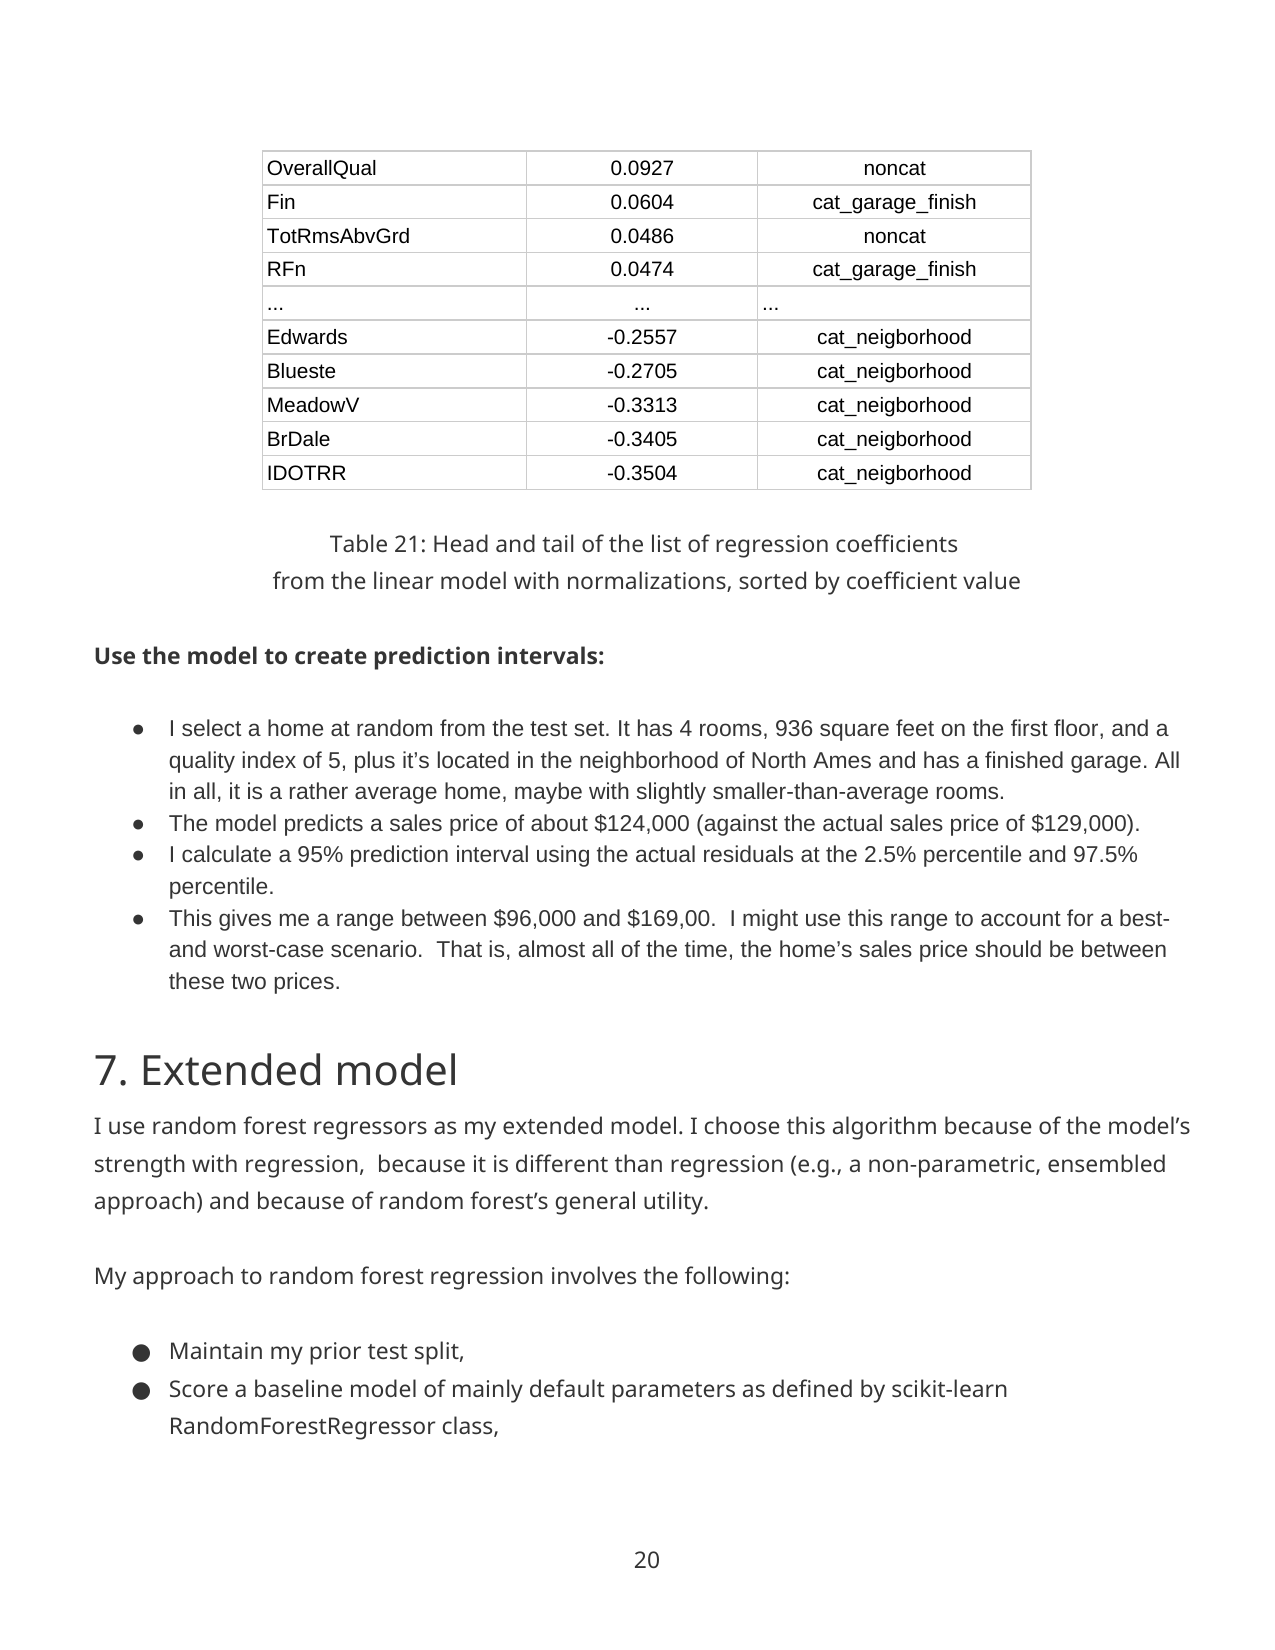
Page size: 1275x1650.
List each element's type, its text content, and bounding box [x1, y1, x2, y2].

list I calculate a 95% prediction interval using the actual residuals at the 2.5% percentile and 97.5% percentile. [131, 841, 1200, 899]
text I use random forest regressors as my extended model. I choose this algorithm because of the model’s strength with regression, because it is different than regression (e.g., a non-parametric, ensembled approach) and because of random forest’s general utility. [94, 1110, 1200, 1216]
table_cell ... [263, 287, 526, 319]
table_cell 0.0604 [527, 186, 757, 218]
table_cell cat_neigborhood [758, 422, 1030, 455]
table_cell cat_neigborhood [758, 456, 1030, 488]
table_cell noncat [758, 152, 1030, 184]
table_cell IDOTRR [263, 456, 526, 488]
table_cell -0.3313 [527, 389, 757, 421]
list Score a baseline model of mainly default parameters as defined by scikit-learn RandomForestRegressor class, [131, 1373, 1200, 1441]
table_cell Fin [263, 186, 526, 218]
text Table 21: Head and tail of the list of regression coefficients from the linear model with normalizations, sorted by coefficient value [94, 528, 1200, 596]
table_cell 0.0927 [527, 152, 757, 184]
table_cell MeadowV [263, 389, 526, 421]
table_cell cat_neigborhood [758, 389, 1030, 421]
table_cell -0.3405 [527, 422, 757, 455]
text My approach to random forest regression involves the following: [94, 1260, 1200, 1291]
table_cell OverallQual [263, 152, 526, 184]
table_cell -0.2557 [527, 321, 757, 353]
table_cell cat_garage_finish [758, 186, 1030, 218]
table_cell -0.3504 [527, 456, 757, 488]
text Use the model to create prediction intervals: [94, 640, 1200, 671]
subtitle 7. Extended model [94, 1041, 1200, 1098]
list The model predicts a sales price of about $124,000 (against the actual sales price of $129,000). [131, 810, 1200, 836]
table_cell noncat [758, 219, 1030, 252]
table_cell ... [758, 287, 1030, 319]
list Maintain my prior test split, [131, 1335, 1200, 1366]
table_cell 0.0474 [527, 253, 757, 285]
table_cell 0.0486 [527, 219, 757, 252]
table_cell RFn [263, 253, 526, 285]
table_cell Edwards [263, 321, 526, 353]
list This gives me a range between $96,000 and $169,00. I might use this range to account for a best- and worst-case scenario. That is, almost all of the time, the home’s sales price should be between these two prices. [131, 904, 1200, 994]
table_cell cat_neigborhood [758, 321, 1030, 353]
table_cell Blueste [263, 355, 526, 387]
table_cell cat_garage_finish [758, 253, 1030, 285]
list I select a home at random from the test set. It has 4 rooms, 936 square feet on the first floor, and a quality index of 5, plus it’s located in the neighborhood of North Ames and has a finished garage. All in all, it is a rather average home, maybe with slightly smaller-than-average rooms. [131, 715, 1200, 804]
table_cell BrDale [263, 422, 526, 455]
table_cell -0.2705 [527, 355, 757, 387]
table_cell TotRmsAbvGrd [263, 219, 526, 252]
table_cell ... [527, 287, 757, 319]
table_cell cat_neigborhood [758, 355, 1030, 387]
